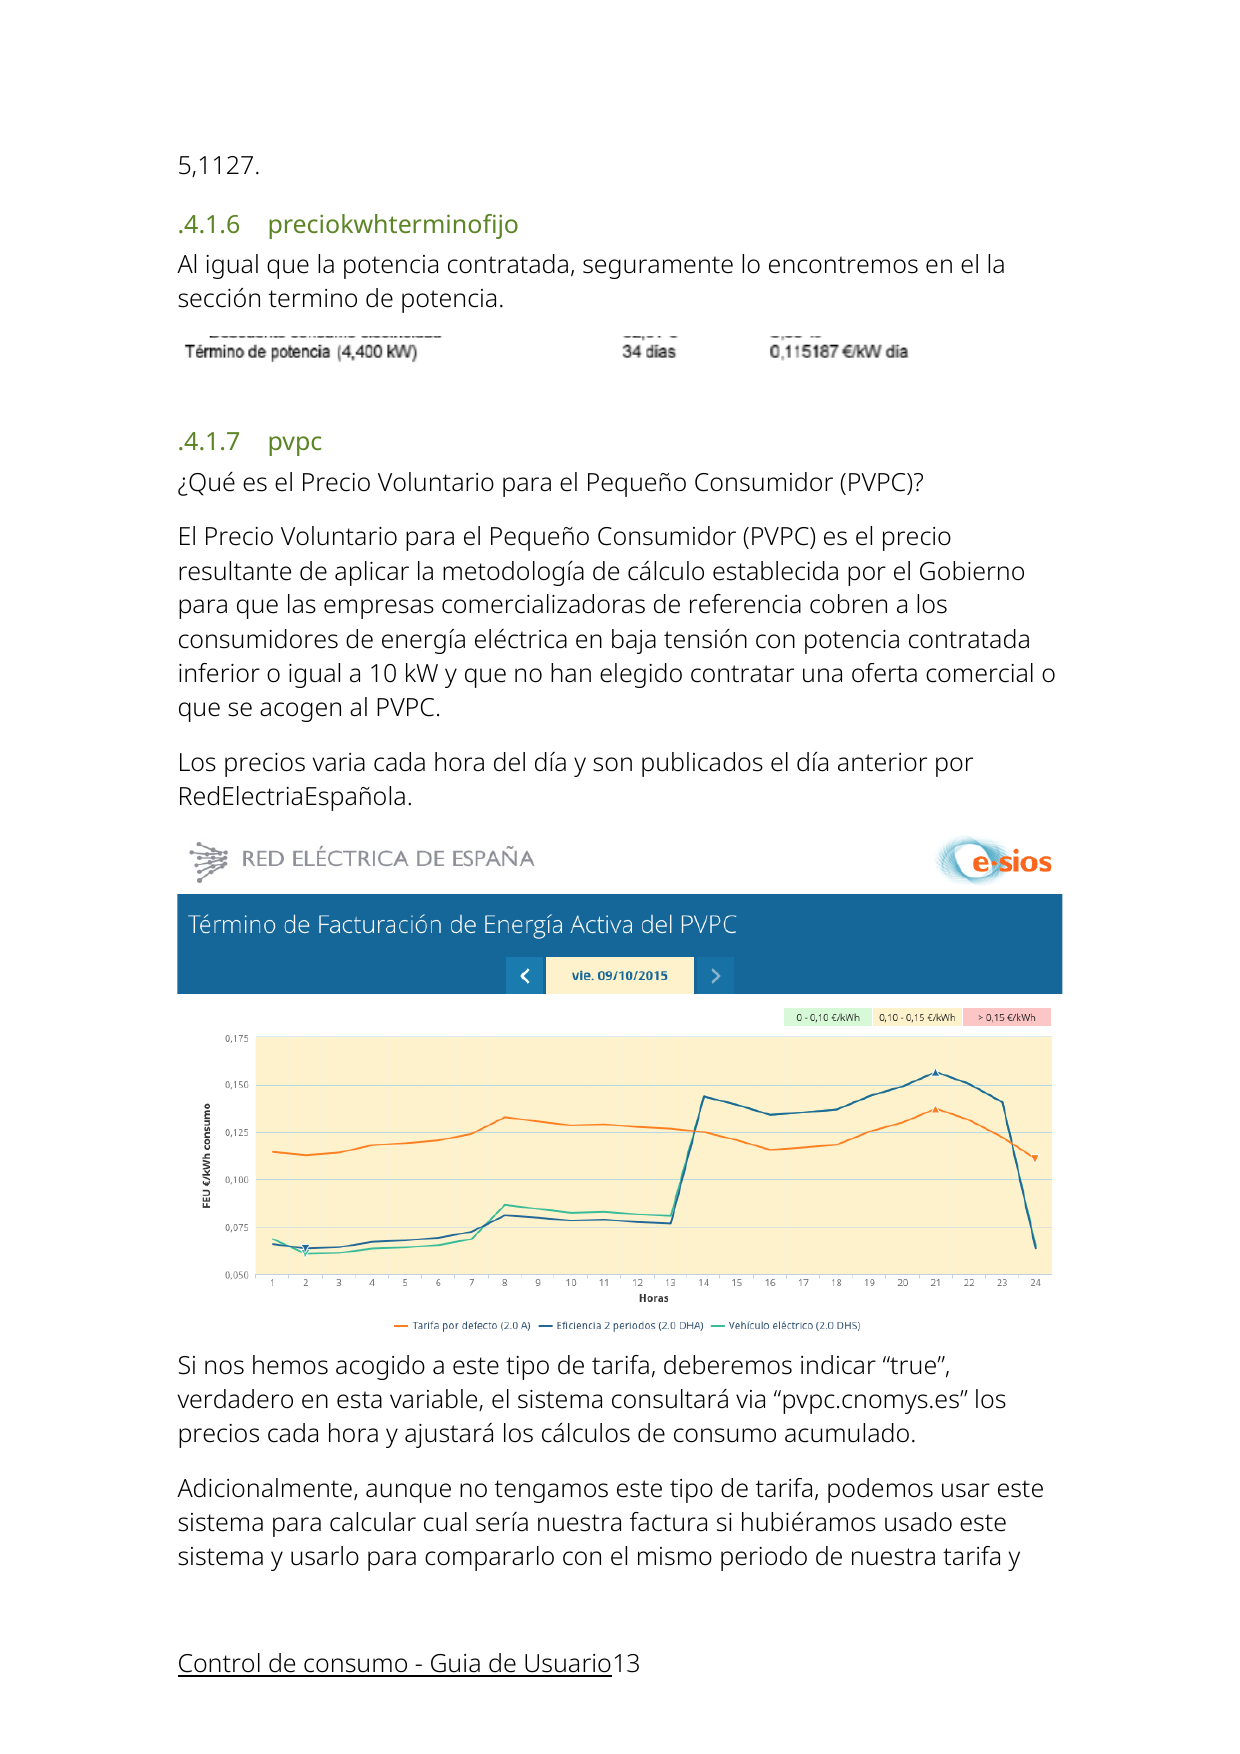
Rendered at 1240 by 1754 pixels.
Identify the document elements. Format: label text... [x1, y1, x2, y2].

picture [177, 336, 919, 365]
text Si nos hemos acogido a este tipo de tarifa, deberemos indicar “true”, verdadero en esta variable, el sistema consultará via “pvpc.cnomys.es” los precios cada hora y ajustará los cálculos de consumo acumulado. [177, 1348, 1062, 1450]
text Adicionalmente, aunque no tengamos este tipo de tarifa, podemos usar este sistema para calcular cual sería nuestra factura si hubiéramos usado este sistema y usarlo para compararlo con el mismo periodo de nuestra tarifa y [177, 1471, 1062, 1573]
text Los precios varia cada hora del día y son publicados el día anterior por RedElectriaEspañola. [177, 744, 1062, 812]
text 5,1127. [177, 148, 1062, 182]
picture [177, 833, 1063, 1348]
subtitle pvpc [177, 424, 1062, 458]
subtitle preciokwhterminofijo [177, 207, 1062, 241]
text Al igual que la potencia contratada, seguramente lo encontremos en el la sección termino de potencia. [177, 247, 1062, 315]
text ¿Qué es el Precio Voluntario para el Pequeño Consumidor (PVPC)? [177, 464, 1062, 498]
text El Precio Voluntario para el Pequeño Consumidor (PVPC) es el precio resultante de aplicar la metodología de cálculo establecida por el Gobierno para que las empresas comercializadoras de referencia cobren a los consumidores de energía eléctrica en baja tensión con potencia contratada inferior o igual a 10 kW y que no han elegido contratar una oferta comercial o que se acogen al PVPC. [177, 519, 1062, 723]
